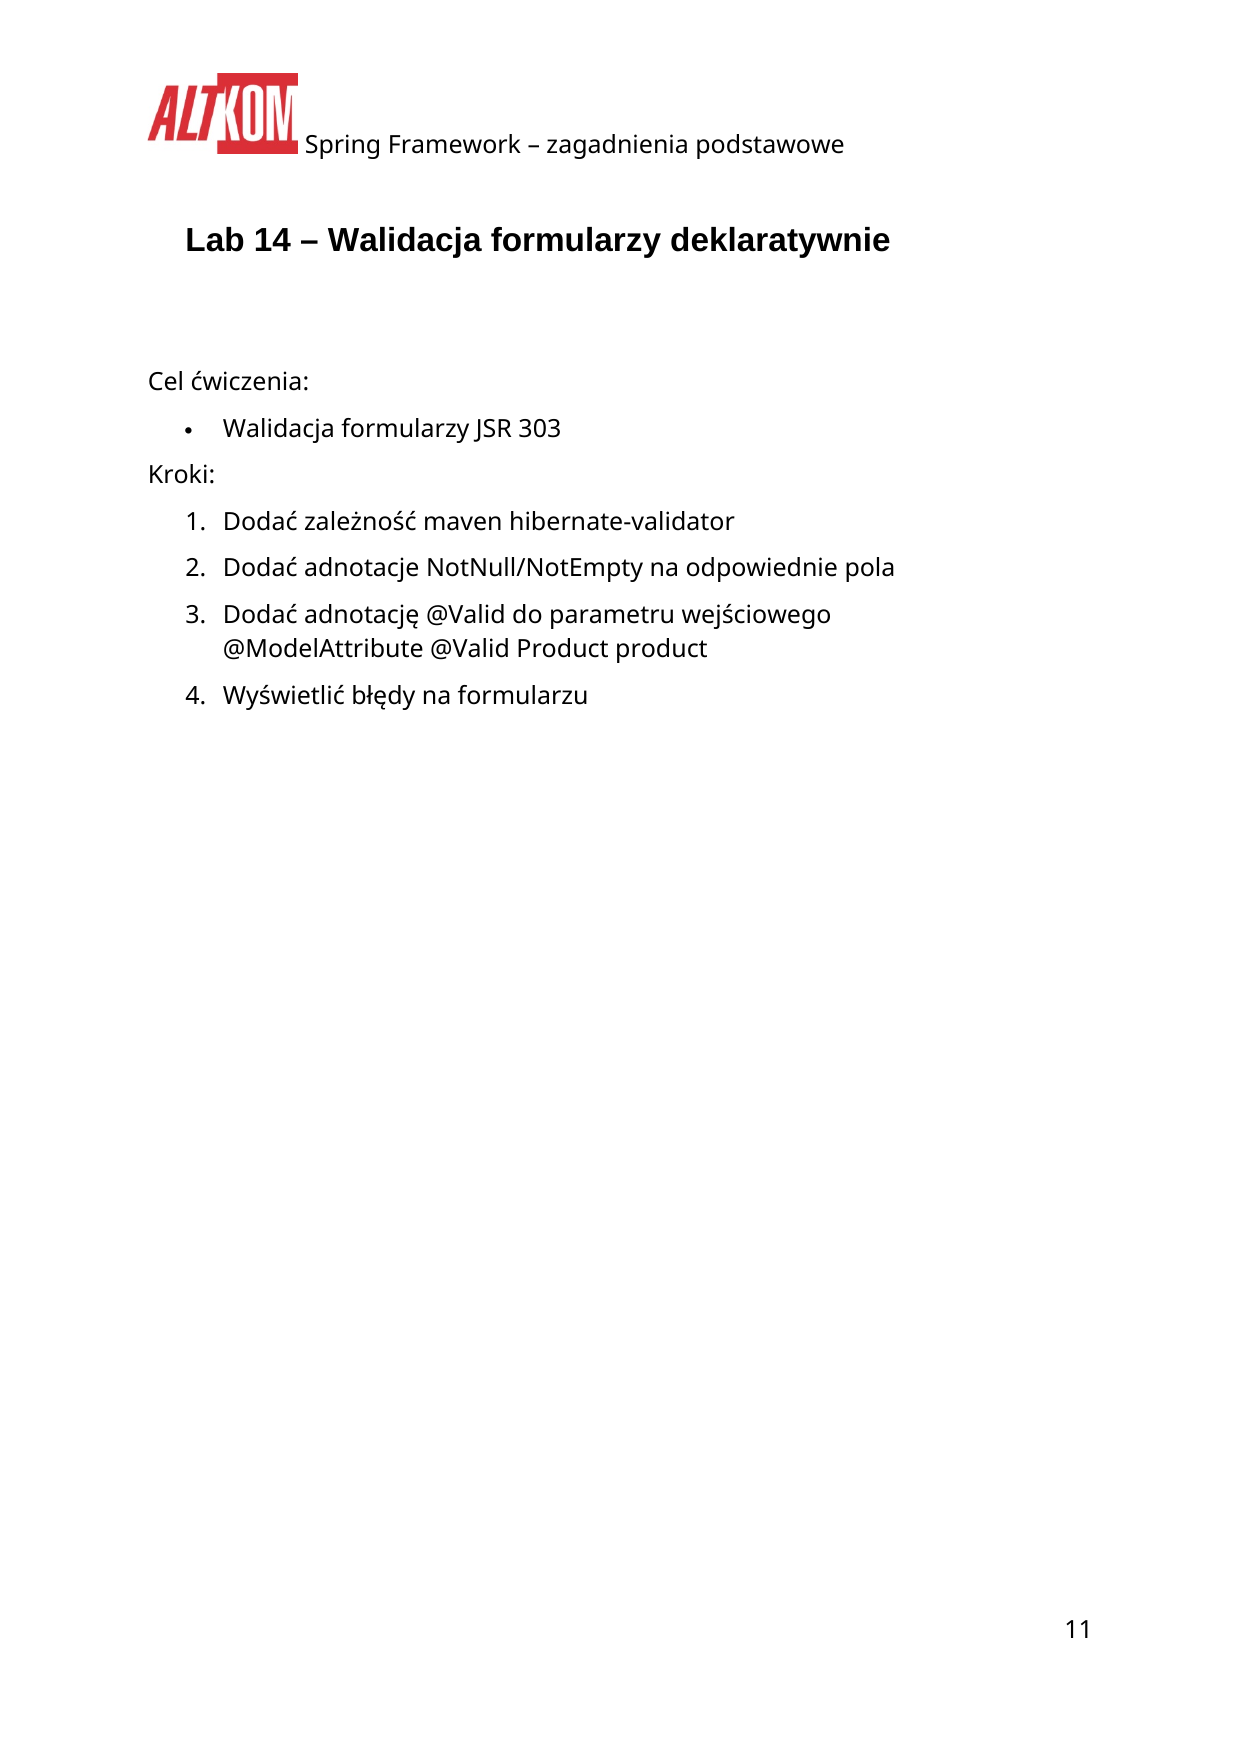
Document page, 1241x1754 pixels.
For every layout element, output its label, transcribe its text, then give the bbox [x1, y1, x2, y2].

text Cel ćwiczenia: [148, 364, 1093, 398]
list Dodać adnotacje NotNull/NotEmpty na odpowiednie pola [185, 550, 1093, 584]
picture [147, 73, 298, 154]
subtitle Lab 14 – Walidacja formularzy deklaratywnie [185, 220, 1093, 258]
list Wyświetlić błędy na formularzu [185, 677, 1093, 711]
list Walidacja formularzy JSR 303 [185, 410, 1093, 444]
list Dodać zależność maven hibernate-validator [185, 503, 1093, 538]
list Dodać adnotację @Valid do parametru wejściowego @ModelAttribute @Valid Product product [185, 597, 1093, 665]
text Kroki: [148, 457, 1093, 491]
